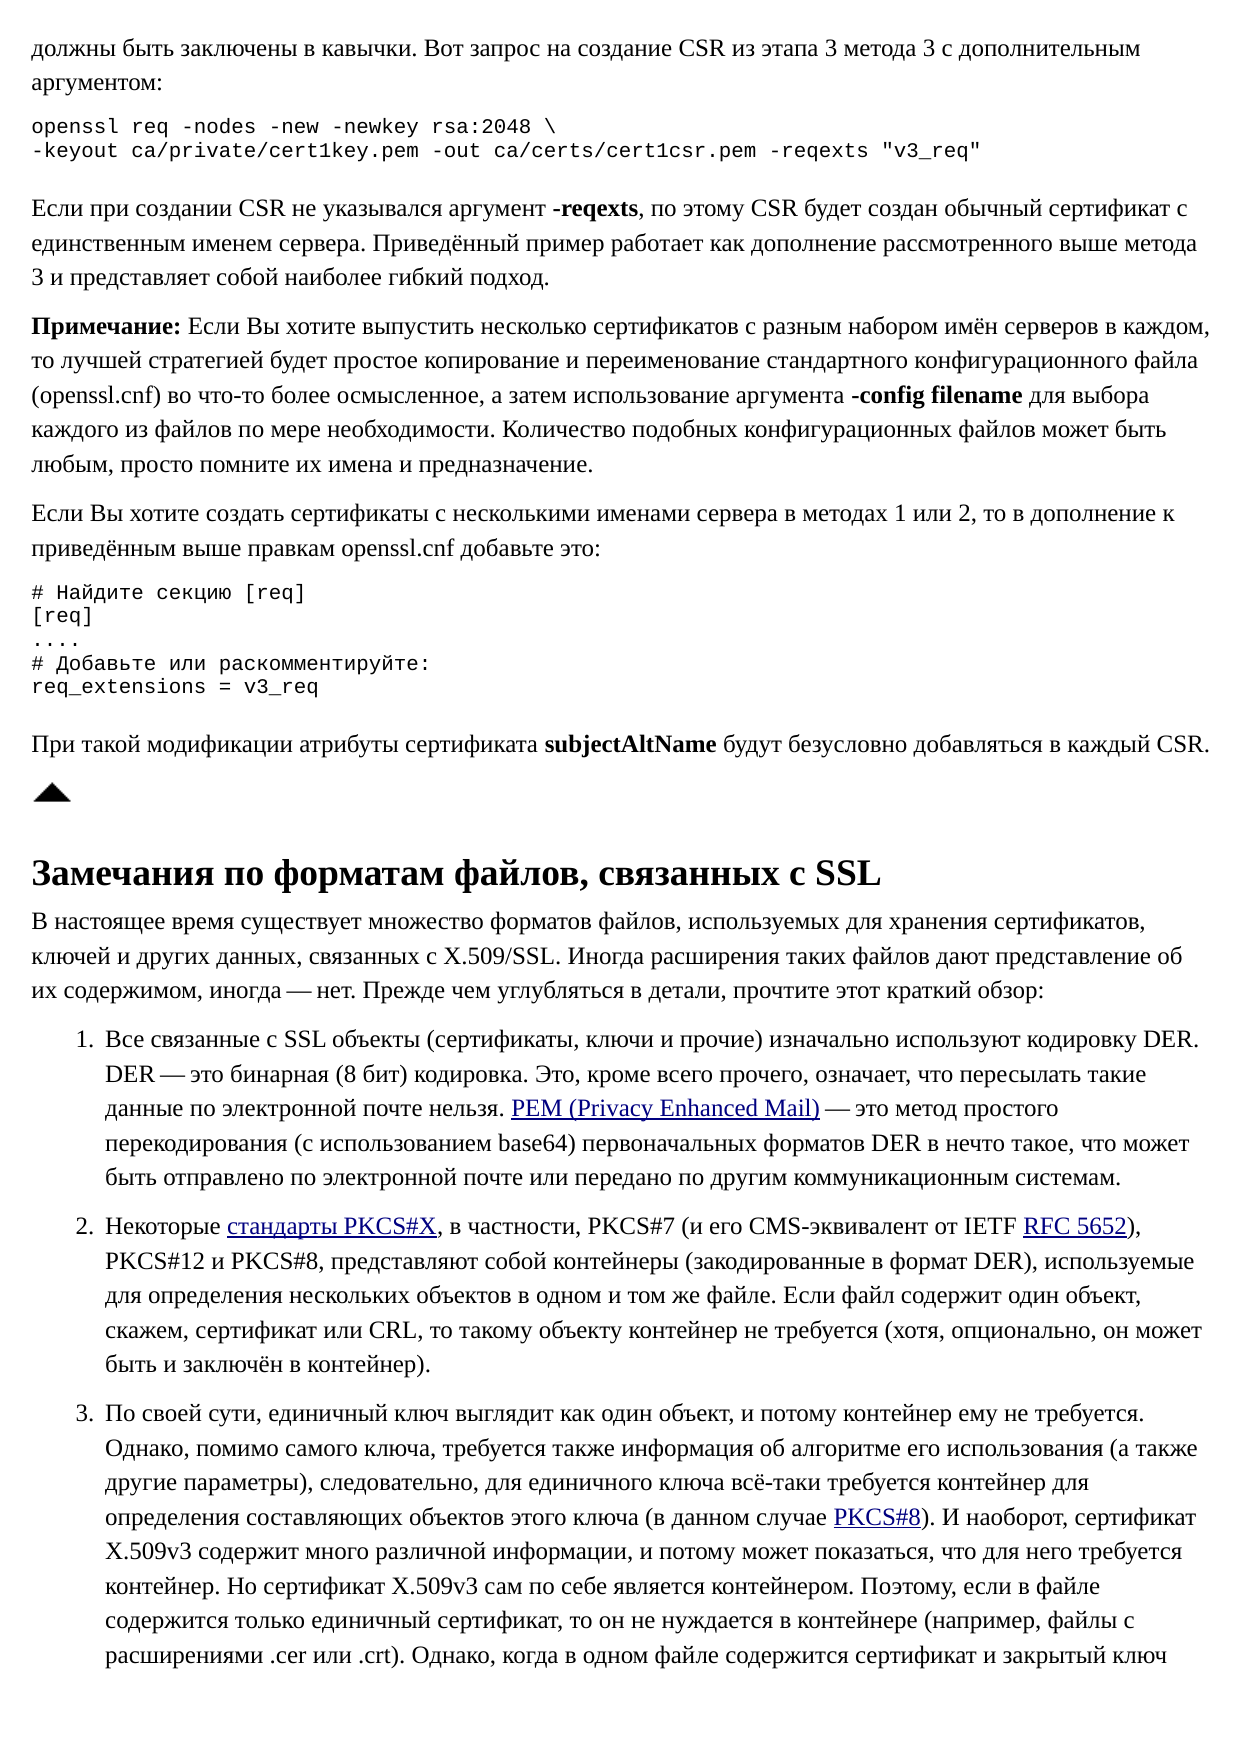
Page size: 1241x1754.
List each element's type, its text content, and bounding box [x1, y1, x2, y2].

text В настоящее время существует множество форматов файлов, используемых для хранения сертификатов, ключей и других данных, связанных с X.509/SSL. Иногда расширения таких файлов дают представление об их содержимом, иногда — нет. Прежде чем углубляться в детали, прочтите этот краткий обзор: [31, 906, 1212, 1004]
text Примечание: Если Вы хотите выпустить несколько сертификатов с разным набором имён серверов в каждом, то лучшей стратегией будет простое копирование и переименование стандартного конфигурационного файла (openssl.cnf) во что-то более осмысленное, а затем использование аргумента -config filename для выбора каждого из файлов по мере необходимости. Количество подобных конфигурационных файлов может быть любым, просто помните их имена и предназначение. [31, 311, 1212, 478]
text # Найдите секцию [req] [31, 582, 1212, 605]
list Некоторые стандарты PKCS#X, в частности, PKCS#7 (и его CMS-эквивалент от IETF RFC 5652), PKCS#12 и PKCS#8, представляют собой контейнеры (закодированные в формат DER), используемые для определения нескольких объектов в одном и том же файле. Если файл содержит один объект, скажем, сертификат или CRL, то такому объекту контейнер не требуется (хотя, опционально, он может быть и заключён в контейнер). [75, 1211, 1212, 1378]
text -keyout ca/private/cert1key.pem -out ca/certs/cert1csr.pem -reqexts "v3_req" [31, 140, 1212, 164]
text # Добавьте или раскомментируйте: [31, 653, 1212, 676]
text Если Вы хотите создать сертификаты с несколькими именами сервера в методах 1 или 2, то в дополнение к приведённым выше правкам openssl.cnf добавьте это: [31, 498, 1212, 561]
text req_extensions = v3_req [31, 676, 1212, 700]
text Если при создании CSR не указывался аргумент -reqexts, по этому CSR будет создан обычный сертификат с единственным именем сервера. Приведённый пример работает как дополнение рассмотренного выше метода 3 и представляет собой наиболее гибкий подход. [31, 193, 1212, 291]
text [req] [31, 605, 1212, 629]
subtitle Замечания по форматам файлов, связанных с SSL [31, 851, 1212, 894]
list Все связанные с SSL объекты (сертификаты, ключи и прочие) изначально используют кодировку DER. DER — это бинарная (8 бит) кодировка. Это, кроме всего прочего, означает, что пересылать такие данные по электронной почте нельзя. PEM (Privacy Enhanced Mail) — это метод простого перекодирования (с использованием base64) первоначальных форматов DER в нечто такое, что может быть отправлено по электронной почте или передано по другим коммуникационным системам. [75, 1024, 1212, 1191]
picture [31, 778, 74, 810]
text При такой модификации атрибуты сертификата subjectAltName будут безусловно добавляться в каждый CSR. [31, 729, 1212, 758]
list По своей сути, единичный ключ выглядит как один объект, и потому контейнер ему не требуется. Однако, помимо самого ключа, требуется также информация об алгоритме его использования (а также другие параметры), следовательно, для единичного ключа всё-таки требуется контейнер для определения составляющих объектов этого ключа (в данном случае PKCS#8). И наоборот, сертификат X.509v3 содержит много различной информации, и потому может показаться, что для него требуется контейнер. Но сертификат X.509v3 сам по себе является контейнером. Поэтому, если в файле содержится только единичный сертификат, то он не нуждается в контейнере (например, файлы с расширениями .cer или .crt). Однако, когда в одном файле содержится сертификат и закрытый ключ [75, 1398, 1212, 1668]
text должны быть заключены в кавычки. Вот запрос на создание CSR из этапа 3 метода 3 с дополнительным аргументом: [31, 33, 1212, 96]
text .... [31, 629, 1212, 653]
text openssl req -nodes -new -newkey rsa:2048 \ [31, 116, 1212, 140]
